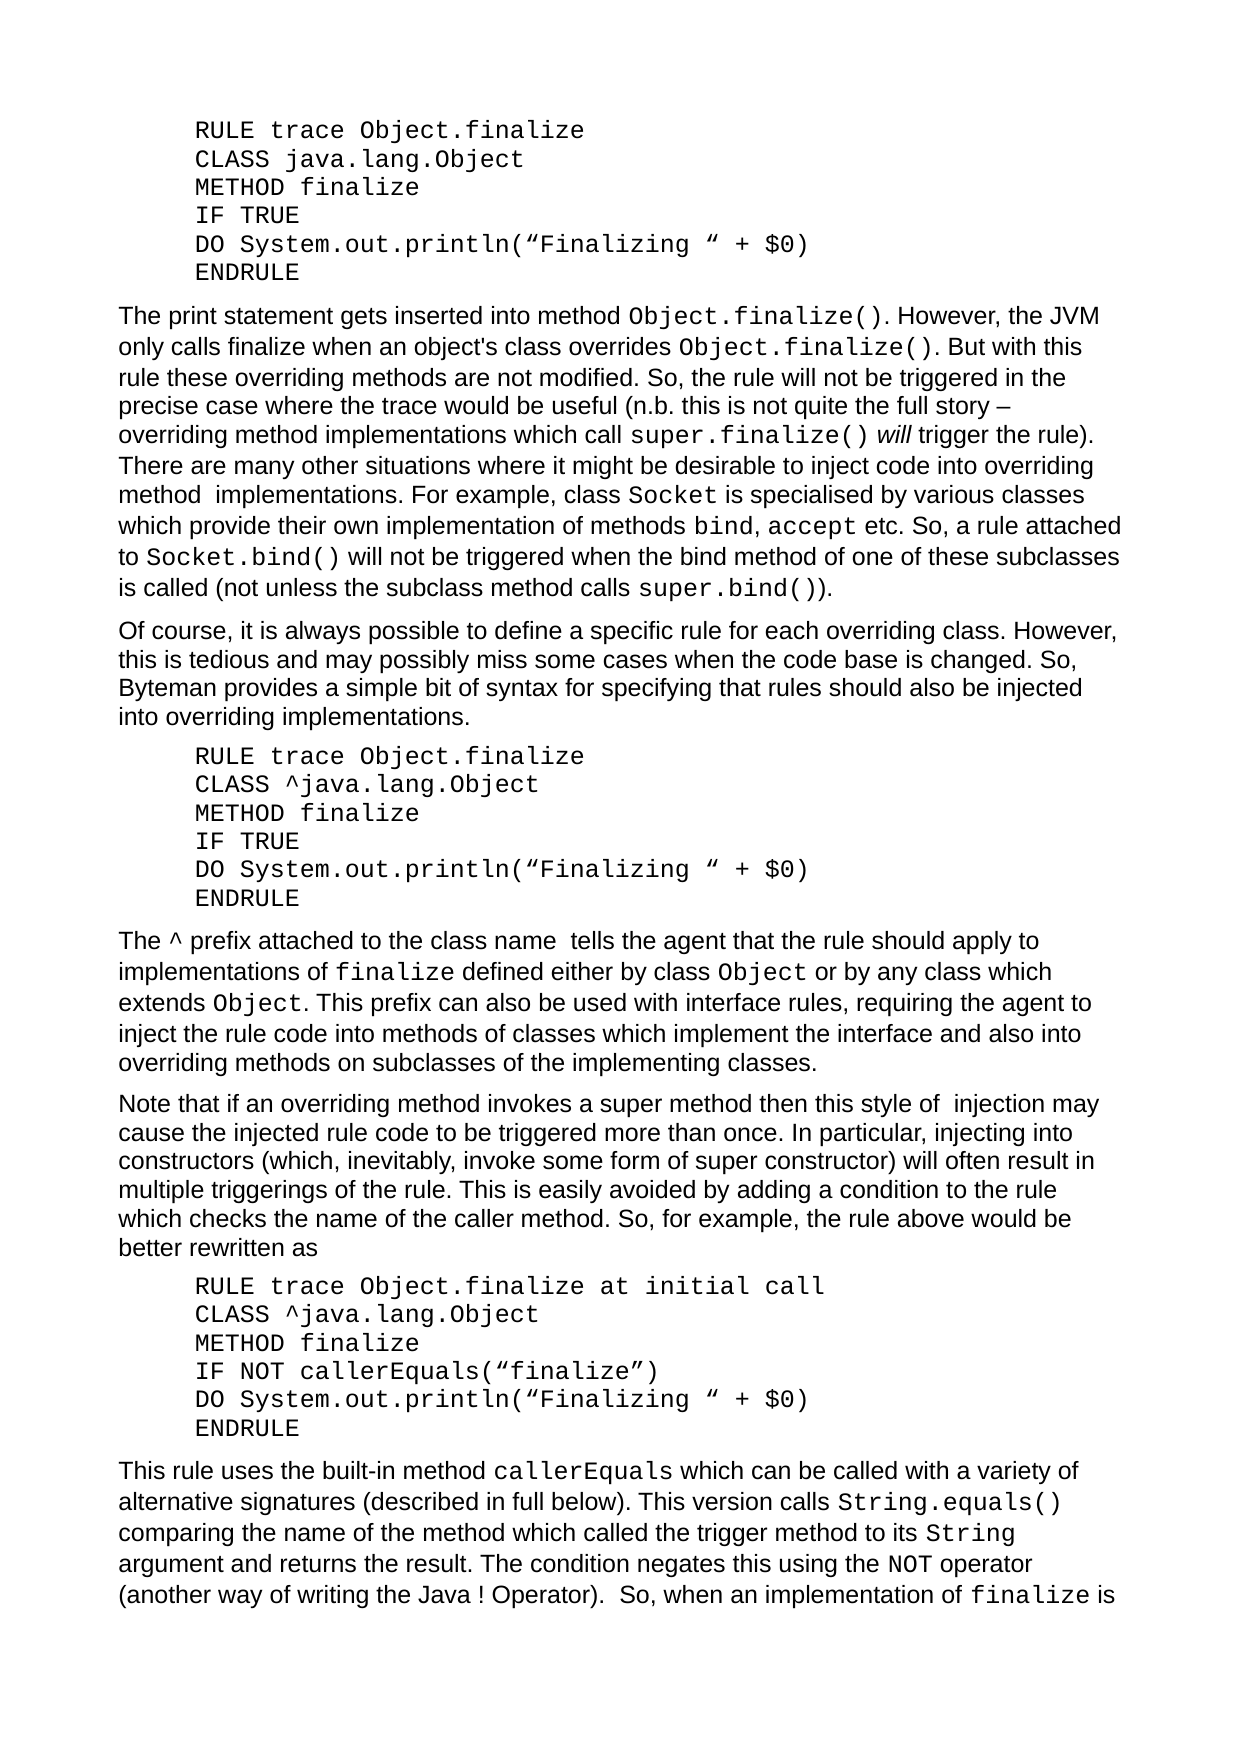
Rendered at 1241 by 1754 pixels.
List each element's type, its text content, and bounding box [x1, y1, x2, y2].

text The print statement gets inserted into method Object.finalize(). However, the JVM only calls finalize when an object's class overrides Object.finalize(). But with this rule these overriding methods are not modified. So, the rule will not be triggered in the precise case where the trace would be useful (n.b. this is not quite the full story – overriding method implementations which call super.finalize() will trigger the rule). There are many other situations where it might be desirable to inject code into overriding method implementations. For example, class Socket is specialised by various classes which provide their own implementation of methods bind, accept etc. So, a rule attached to Socket.bind() will not be triggered when the bind method of one of these subclasses is called (not unless the subclass method calls super.bind()). [118, 301, 1122, 603]
text Of course, it is always possible to define a specific rule for each overriding class. However, this is tedious and may possibly miss some cases when the code base is changed. So, Byteman provides a simple bit of syntax for specifying that rules should also be injected into overriding implementations. [118, 616, 1122, 731]
text This rule uses the built-in method callerEquals which can be called with a variety of alternative signatures (described in full below). This version calls String.equals() comparing the name of the method which called the trigger method to its String argument and returns the result. The condition negates this using the NOT operator (another way of writing the Java ! Operator). So, when an implementation of finalize is [118, 1456, 1122, 1611]
text RULE trace Object.finalize at initial call CLASS ^java.lang.Object METHOD finalize IF NOT callerEquals(“finalize”) DO System.out.println(“Finalizing “ + $0) ENDRULE [194, 1274, 1122, 1444]
text The ^ prefix attached to the class name tells the agent that the rule should apply to implementations of finalize defined either by class Object or by any class which extends Object. This prefix can also be used with interface rules, requiring the agent to inject the rule code into methods of classes which implement the interface and also into overriding methods on subclasses of the implementing classes. [118, 926, 1122, 1076]
text Note that if an overriding method invokes a super method then this style of injection may cause the injected rule code to be triggered more than once. In particular, injecting into constructors (which, inevitably, invoke some form of super constructor) will often result in multiple triggerings of the rule. This is easily avoided by adding a condition to the rule which checks the name of the caller method. So, for example, the rule above would be better rewritten as [118, 1089, 1122, 1261]
text RULE trace Object.finalize CLASS java.lang.Object METHOD finalize IF TRUE DO System.out.println(“Finalizing “ + $0) ENDRULE [194, 118, 1122, 288]
text RULE trace Object.finalize CLASS ^java.lang.Object METHOD finalize IF TRUE DO System.out.println(“Finalizing “ + $0) ENDRULE [194, 743, 1122, 913]
